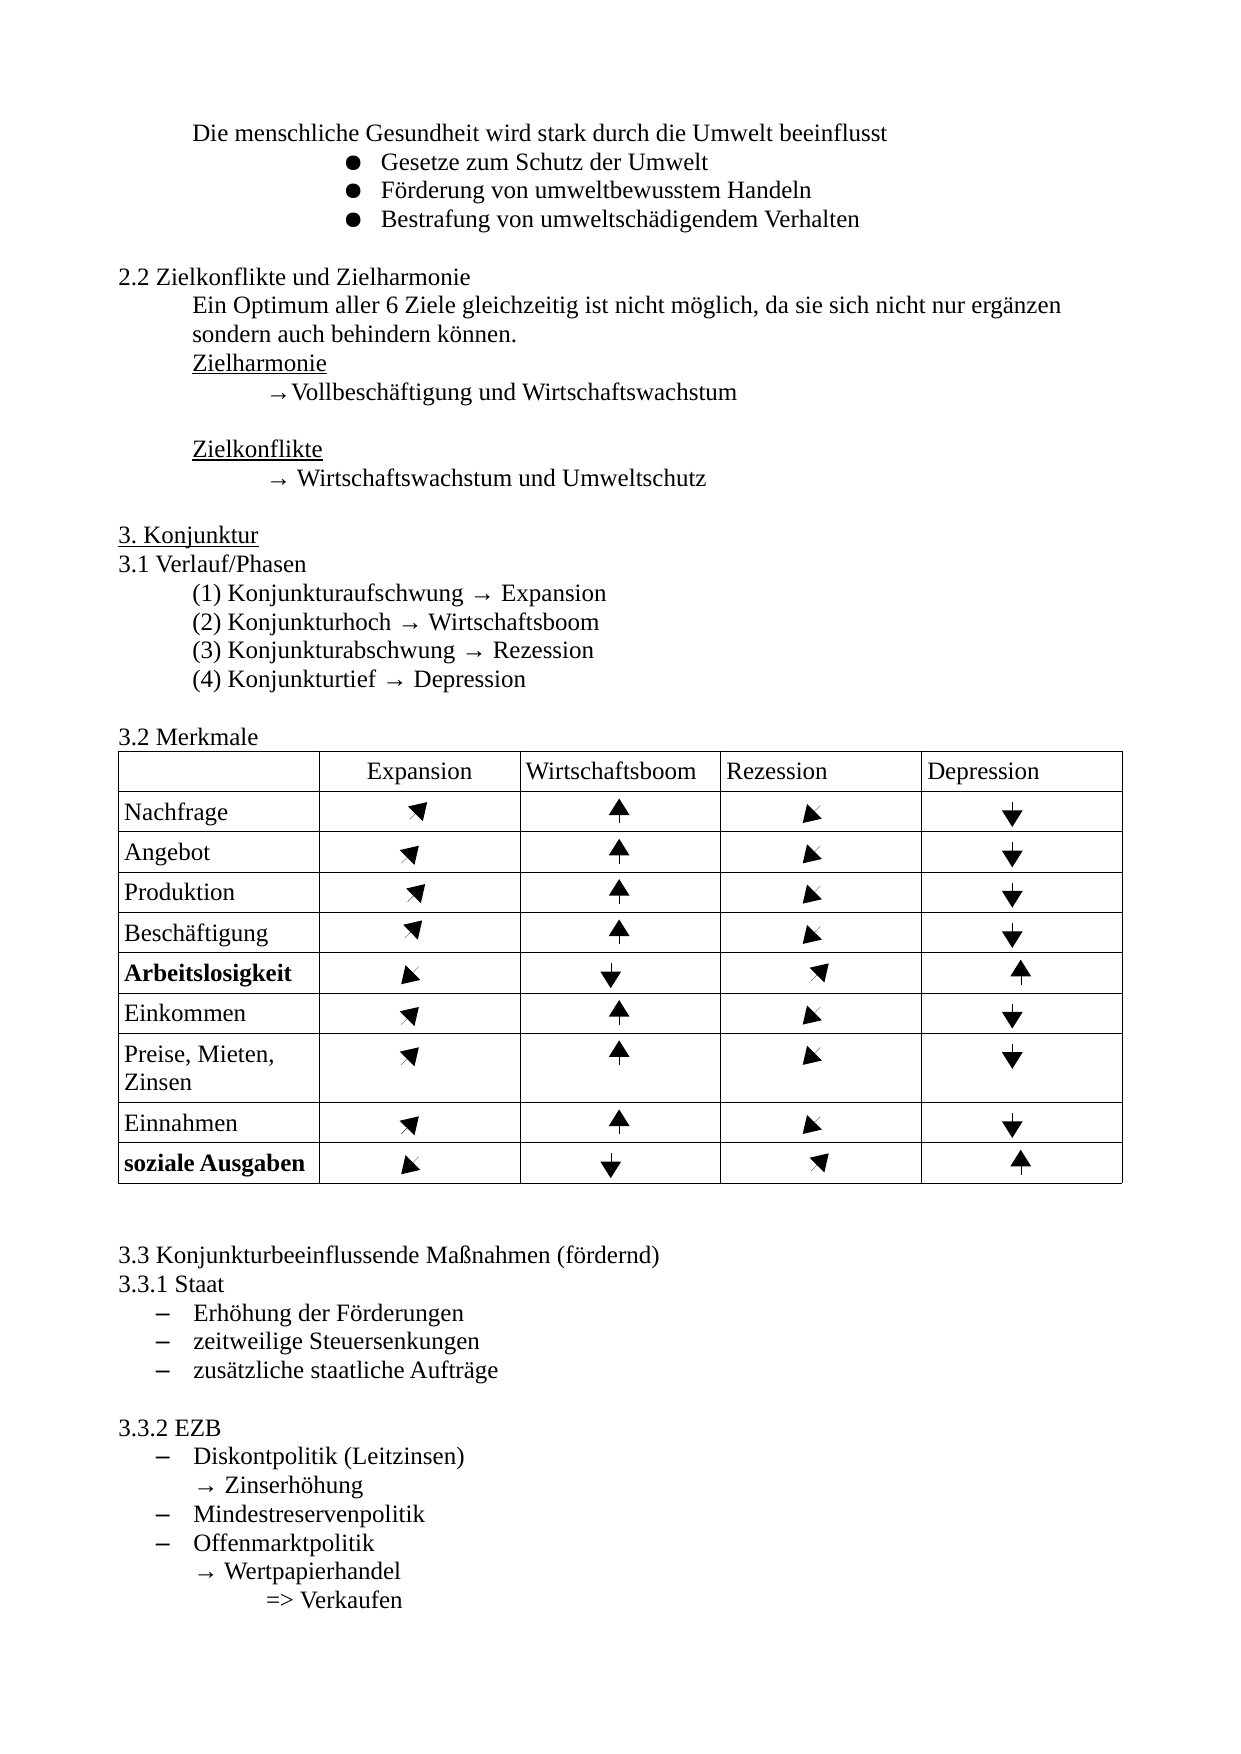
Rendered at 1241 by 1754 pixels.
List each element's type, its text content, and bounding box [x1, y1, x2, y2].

text →Vollbeschäftigung und Wirtschaftswachstum [118, 377, 1122, 406]
table_cell Nachfrage [119, 792, 319, 831]
table_cell [721, 953, 921, 992]
text Die menschliche Gesundheit wird stark durch die Umwelt beeinflusst [118, 118, 1122, 147]
table_cell [922, 953, 1122, 992]
table_cell [922, 1103, 1122, 1142]
table_cell [922, 1143, 1122, 1182]
table_cell [320, 994, 520, 1033]
table_cell [521, 873, 720, 912]
table_cell [320, 1143, 520, 1182]
table_cell [521, 1103, 720, 1142]
text 3.3.1 Staat [118, 1269, 1122, 1298]
list zusätzliche staatliche Aufträge [156, 1355, 1122, 1384]
list Diskontpolitik (Leitzinsen) [156, 1441, 1122, 1470]
table_cell Beschäftigung [119, 913, 319, 952]
list Erhöhung der Förderungen [156, 1298, 1122, 1326]
table_cell [721, 792, 921, 831]
table_cell [521, 994, 720, 1033]
text Zielharmonie [118, 348, 1122, 377]
table_cell [922, 913, 1122, 952]
table_cell [320, 873, 520, 912]
table_cell [721, 1143, 921, 1182]
table_cell [721, 1103, 921, 1142]
table_cell [721, 994, 921, 1033]
table_cell [922, 792, 1122, 831]
table_cell [521, 792, 720, 831]
table_cell [521, 1034, 720, 1102]
text → Wirtschaftswachstum und Umweltschutz [118, 463, 1122, 492]
list → Zinserhöhung [156, 1470, 1122, 1499]
table_cell [320, 1034, 520, 1102]
text 3.3 Konjunkturbeeinflussende Maßnahmen (fördernd) [118, 1240, 1122, 1269]
table_cell [922, 1034, 1122, 1102]
list Mindestreservenpolitik [156, 1499, 1122, 1528]
text 3.2 Merkmale [118, 722, 1122, 751]
table_header Expansion [320, 752, 520, 791]
table_cell [521, 1143, 720, 1182]
list Gesetze zum Schutz der Umwelt [343, 147, 1122, 176]
text 3. Konjunktur [118, 521, 1122, 549]
table_cell Produktion [119, 873, 319, 912]
table_cell [721, 832, 921, 872]
table_header Rezession [721, 752, 921, 791]
text (2) Konjunkturhoch → Wirtschaftsboom [118, 607, 1122, 636]
table_cell [521, 832, 720, 872]
table_cell Preise, Mieten, Zinsen [119, 1034, 319, 1102]
table_cell soziale Ausgaben [119, 1143, 319, 1182]
table_cell Angebot [119, 832, 319, 872]
table_header [119, 752, 319, 791]
table_cell [721, 913, 921, 952]
list Offenmarktpolitik [156, 1528, 1122, 1556]
table_cell [320, 913, 520, 952]
text Zielkonflikte [118, 434, 1122, 463]
list Bestrafung von umweltschädigendem Verhalten [343, 204, 1122, 233]
table_cell [320, 1103, 520, 1142]
table_cell [922, 994, 1122, 1033]
table_cell Einnahmen [119, 1103, 319, 1142]
list zeitweilige Steuersenkungen [156, 1326, 1122, 1355]
text 3.1 Verlauf/Phasen [118, 549, 1122, 578]
text (1) Konjunkturaufschwung → Expansion [118, 578, 1122, 607]
text => Verkaufen [118, 1585, 1122, 1614]
text Ein Optimum aller 6 Ziele gleichzeitig ist nicht möglich, da sie sich nicht nur ergänzen sondern auch behindern können. [118, 291, 1122, 348]
table_cell [521, 953, 720, 992]
table_cell [922, 873, 1122, 912]
table_cell [922, 832, 1122, 872]
table_header Wirtschaftsboom [521, 752, 720, 791]
table_cell [320, 792, 520, 831]
table_cell [721, 1034, 921, 1102]
text (4) Konjunkturtief → Depression [118, 664, 1122, 693]
table_cell Arbeitslosigkeit [119, 953, 319, 992]
list Förderung von umweltbewusstem Handeln [343, 176, 1122, 204]
table_header Depression [922, 752, 1122, 791]
table_cell [320, 953, 520, 992]
table_cell [320, 832, 520, 872]
table_cell [721, 873, 921, 912]
table_cell Einkommen [119, 994, 319, 1033]
table_cell [521, 913, 720, 952]
text 3.3.2 EZB [118, 1413, 1122, 1441]
text 2.2 Zielkonflikte und Zielharmonie [118, 262, 1122, 291]
list → Wertpapierhandel [156, 1556, 1122, 1585]
text (3) Konjunkturabschwung → Rezession [118, 636, 1122, 664]
